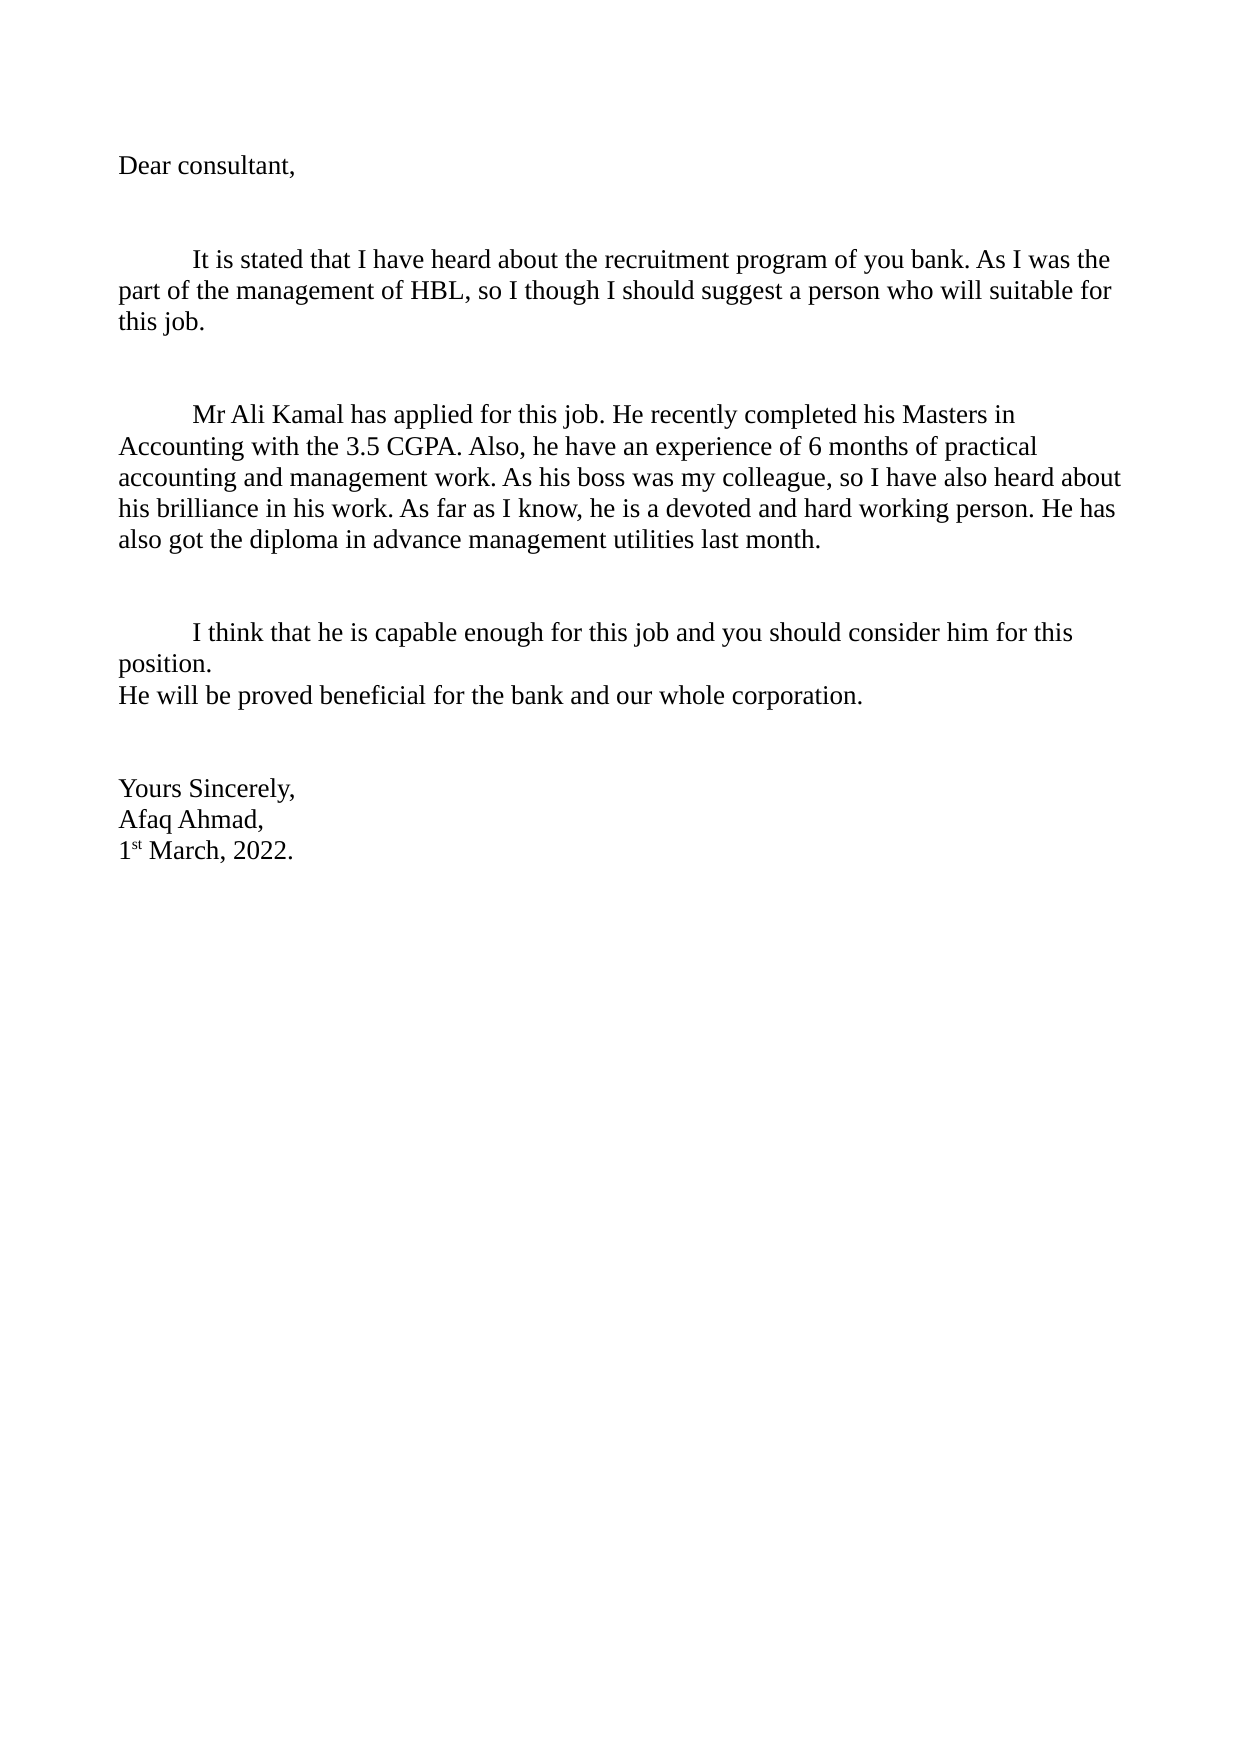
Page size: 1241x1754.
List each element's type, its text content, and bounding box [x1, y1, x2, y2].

text I think that he is capable enough for this job and you should consider him for this position. [118, 616, 1122, 679]
text Yours Sincerely, [118, 772, 1122, 803]
text He will be proved beneficial for the bank and our whole corporation. [118, 679, 1122, 710]
text Mr Ali Kamal has applied for this job. He recently completed his Masters in Accounting with the 3.5 CGPA. Also, he have an experience of 6 months of practical accounting and management work. As his boss was my colleague, so I have also heard about his brilliance in his work. As far as I know, he is a devoted and hard working person. He has also got the diploma in advance management utilities last month. [118, 398, 1122, 554]
text 1st March, 2022. [118, 834, 1122, 866]
text Afaq Ahmad, [118, 803, 1122, 834]
text It is stated that I have heard about the recruitment program of you bank. As I was the part of the management of HBL, so I though I should suggest a person who will suitable for this job. [118, 243, 1122, 336]
text Dear consultant, [118, 149, 1122, 180]
